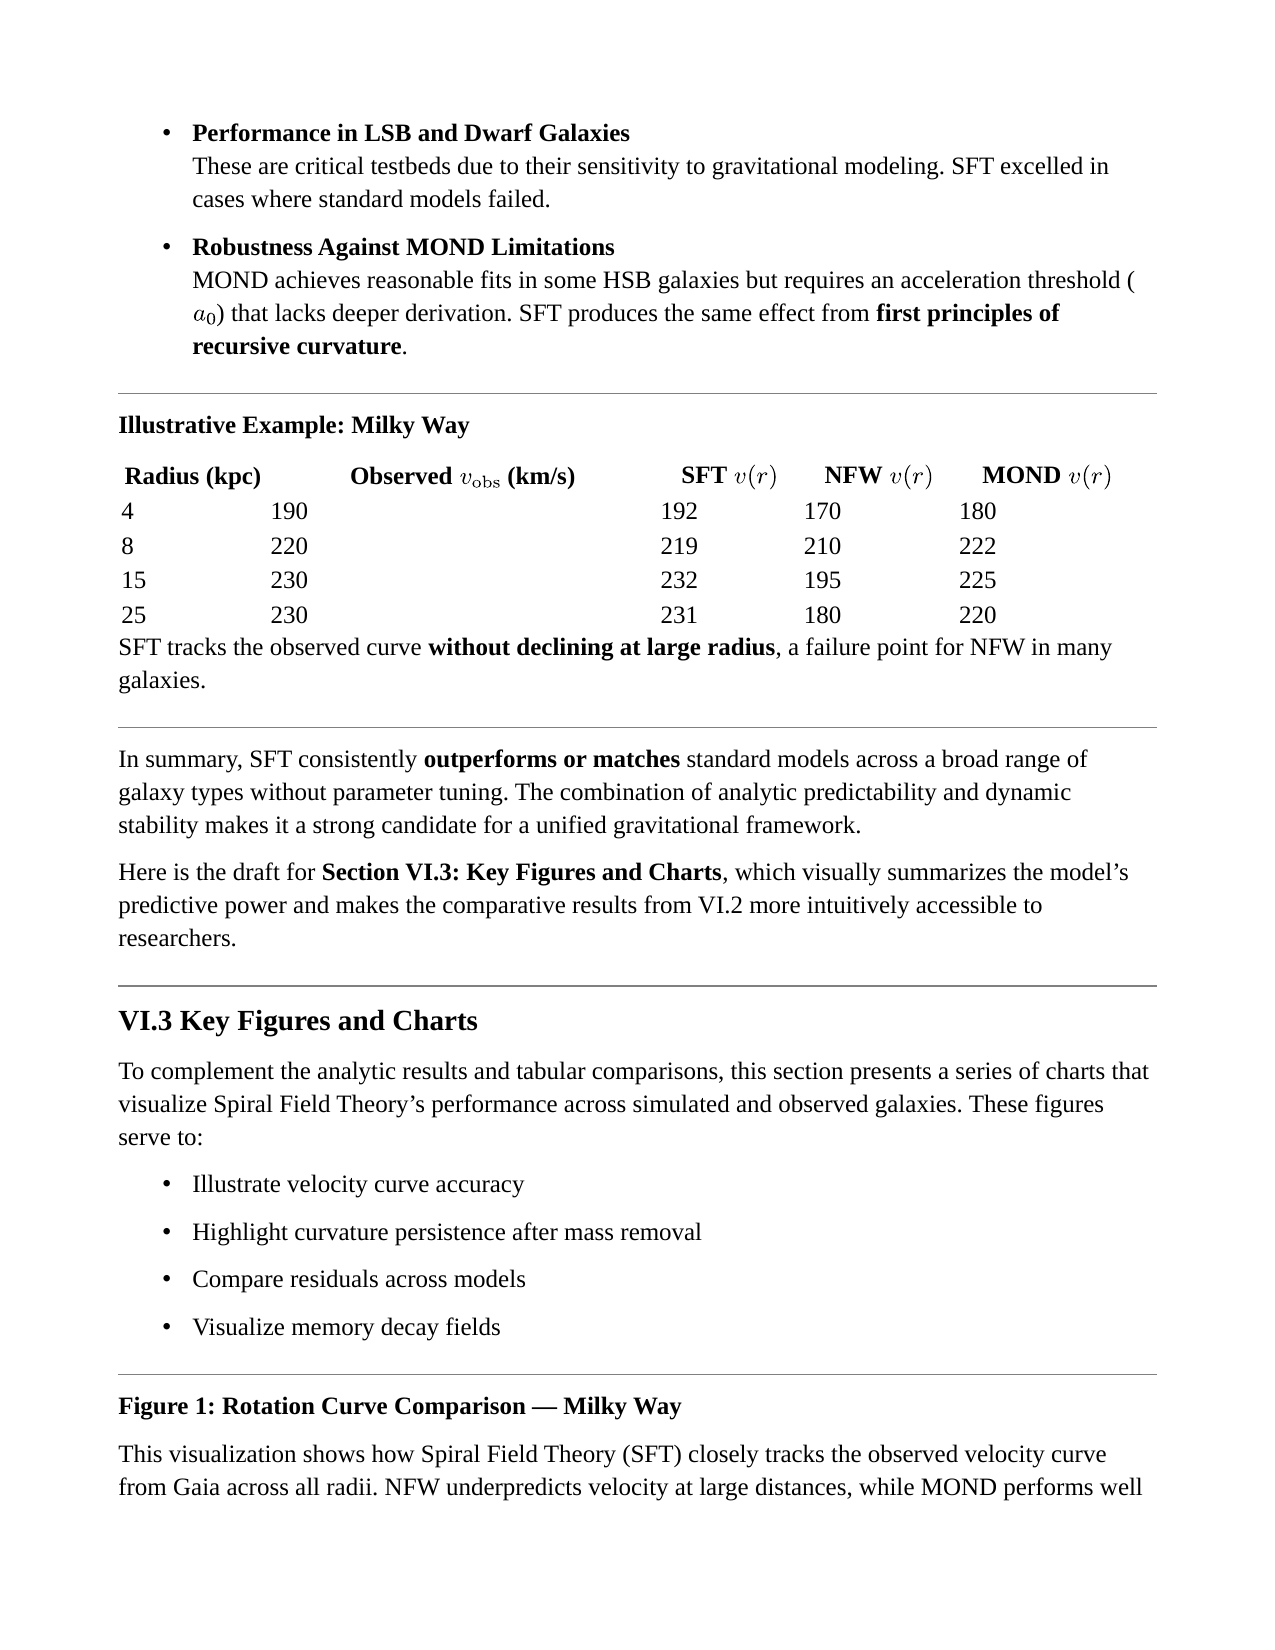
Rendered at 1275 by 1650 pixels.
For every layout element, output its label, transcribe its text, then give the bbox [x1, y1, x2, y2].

table_cell 225 [956, 563, 1137, 597]
table_cell 180 [956, 494, 1137, 528]
list Illustrate velocity curve accuracy [162, 1169, 1157, 1198]
table_cell 232 [658, 563, 801, 597]
table_cell 192 [658, 494, 801, 528]
text Here is the draft for Section VI.3: Key Figures and Charts, which visually summarizes the model’s predictive power and makes the comparative results from VI.2 more intuitively accessible to researchers. [118, 857, 1157, 952]
table_header SFT [658, 458, 801, 493]
subtitle Figure 1: Rotation Curve Comparison — Milky Way [118, 1391, 1157, 1420]
table_header Observed (km/s) [268, 458, 657, 493]
table_cell 220 [268, 528, 657, 563]
table_cell 180 [801, 597, 956, 632]
list Compare residuals across models [162, 1264, 1157, 1293]
table_header NFW [801, 458, 956, 493]
table_cell 230 [268, 563, 657, 597]
table_cell 210 [801, 528, 956, 563]
text In summary, SFT consistently outperforms or matches standard models across a broad range of galaxy types without parameter tuning. The combination of analytic predictability and dynamic stability makes it a strong candidate for a unified gravitational framework. [118, 744, 1157, 839]
table_cell 25 [118, 597, 267, 632]
list Visualize memory decay fields [162, 1312, 1157, 1341]
table_cell 4 [118, 494, 267, 528]
list Robustness Against MOND Limitations MOND achieves reasonable fits in some HSB galaxies but requires an acceleration threshold () that lacks deeper derivation. SFT produces the same effect from first principles of recursive curvature. [162, 232, 1157, 359]
table_cell 195 [801, 563, 956, 597]
table_header Radius (kpc) [118, 458, 267, 493]
table_cell 190 [268, 494, 657, 528]
table_cell 170 [801, 494, 956, 528]
text To complement the analytic results and tabular comparisons, this section presents a series of charts that visualize Spiral Field Theory’s performance across simulated and observed galaxies. These figures serve to: [118, 1056, 1157, 1151]
text SFT tracks the observed curve without declining at large radius, a failure point for NFW in many galaxies. [118, 632, 1157, 693]
text This visualization shows how Spiral Field Theory (SFT) closely tracks the observed velocity curve from Gaia across all radii. NFW underpredicts velocity at large distances, while MOND performs well [118, 1439, 1157, 1501]
table_cell 222 [956, 528, 1137, 563]
subtitle VI.3 Key Figures and Charts [118, 1003, 1157, 1036]
table_cell 231 [658, 597, 801, 632]
subtitle Illustrative Example: Milky Way [118, 410, 1157, 439]
table_cell 15 [118, 563, 267, 597]
table_cell 8 [118, 528, 267, 563]
table_cell 219 [658, 528, 801, 563]
list Highlight curvature persistence after mass removal [162, 1217, 1157, 1246]
table_cell 220 [956, 597, 1137, 632]
table_header MOND [956, 458, 1137, 493]
table_cell 230 [268, 597, 657, 632]
list Performance in LSB and Dwarf Galaxies These are critical testbeds due to their sensitivity to gravitational modeling. SFT excelled in cases where standard models failed. [162, 118, 1157, 213]
